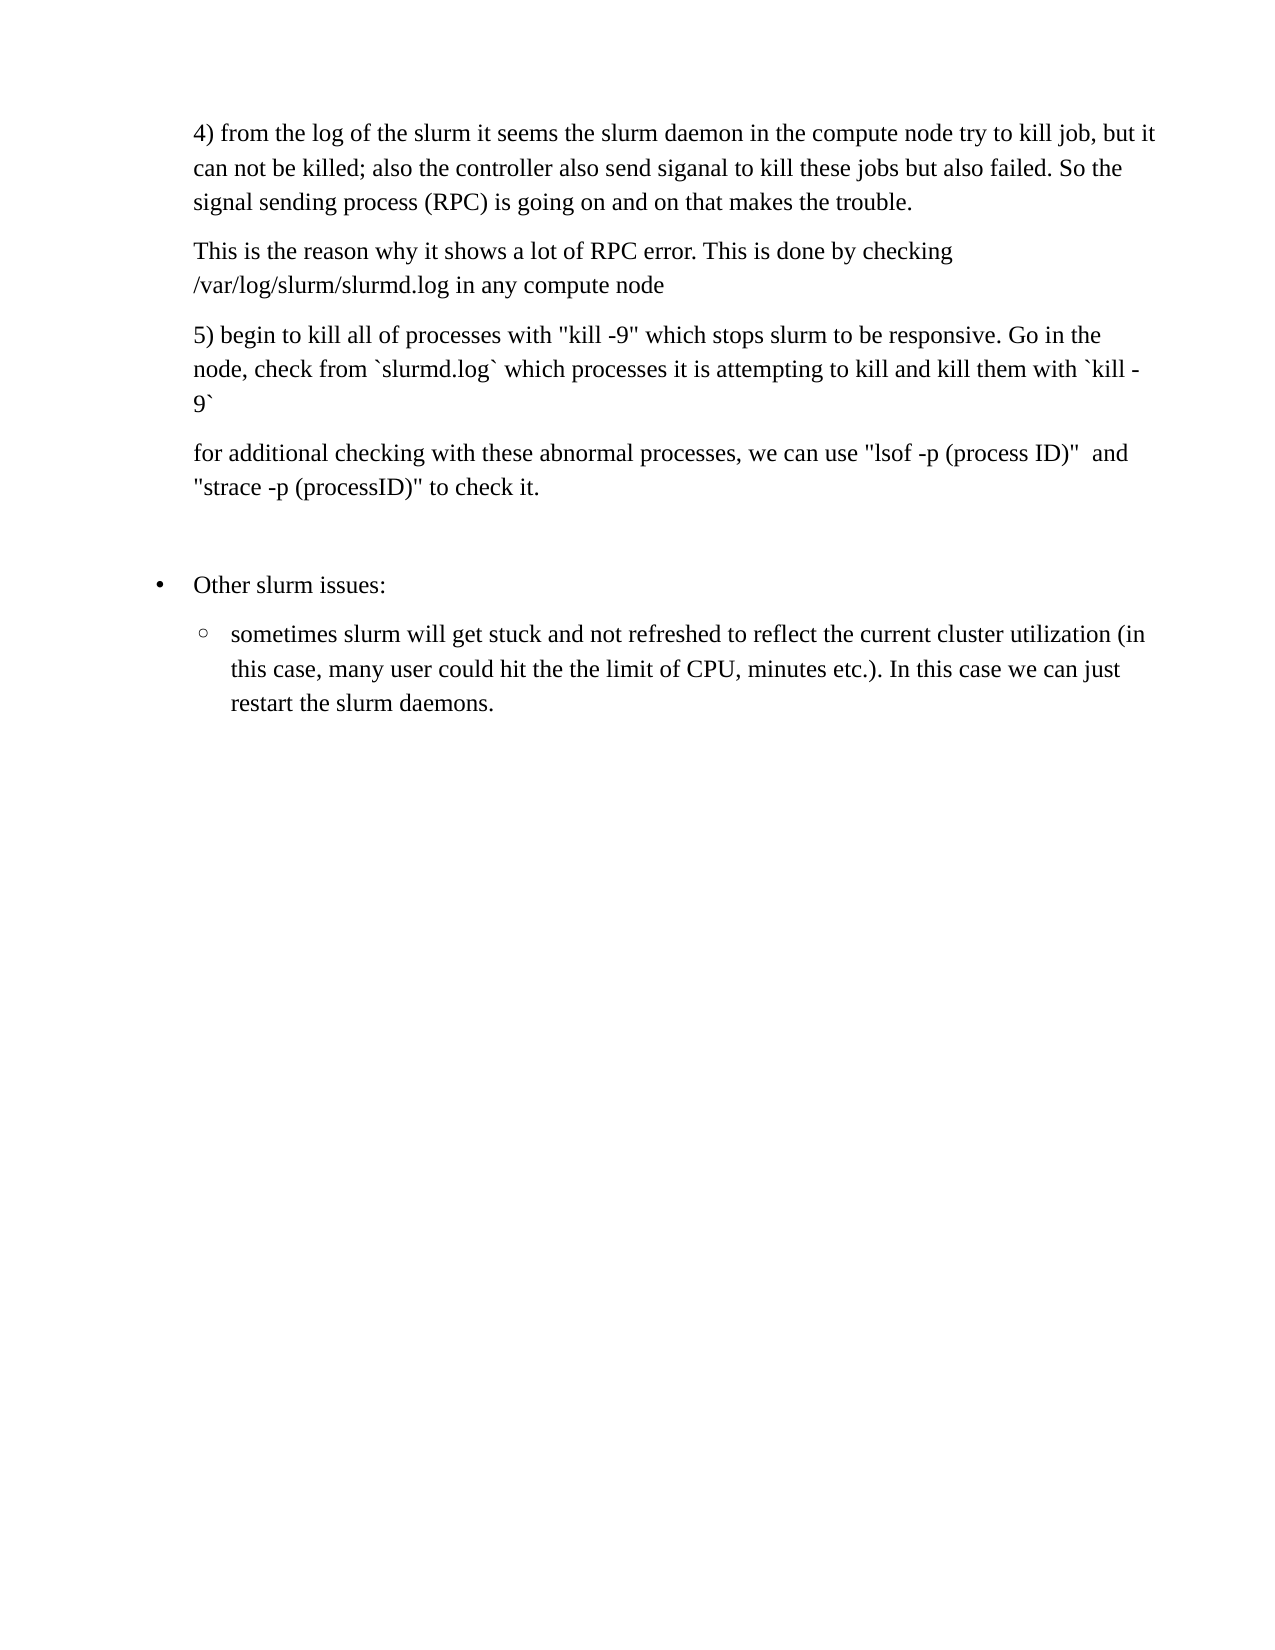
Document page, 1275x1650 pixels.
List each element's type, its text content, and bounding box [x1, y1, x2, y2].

list 4) from the log of the slurm it seems the slurm daemon in the compute node try to kill job, but it can not be killed; also the controller also send siganal to kill these jobs but also failed. So the signal sending process (RPC) is going on and on that makes the trouble. [156, 118, 1157, 216]
list Other slurm issues: [156, 570, 1157, 599]
list for additional checking with these abnormal processes, we can use "lsof -p (process ID)" and "strace -p (processID)" to check it. [156, 438, 1157, 501]
list This is the reason why it shows a lot of RPC error. This is done by checking /var/log/slurm/slurmd.log in any compute node [156, 236, 1157, 299]
list sometimes slurm will get stuck and not refreshed to reflect the current cluster utilization (in this case, many user could hit the the limit of CPU, minutes etc.). In this case we can just restart the slurm daemons. [193, 619, 1157, 717]
list 5) begin to kill all of processes with "kill -9" which stops slurm to be responsive. Go in the node, check from `slurmd.log` which processes it is attempting to kill and kill them with `kill -9` [156, 320, 1157, 417]
